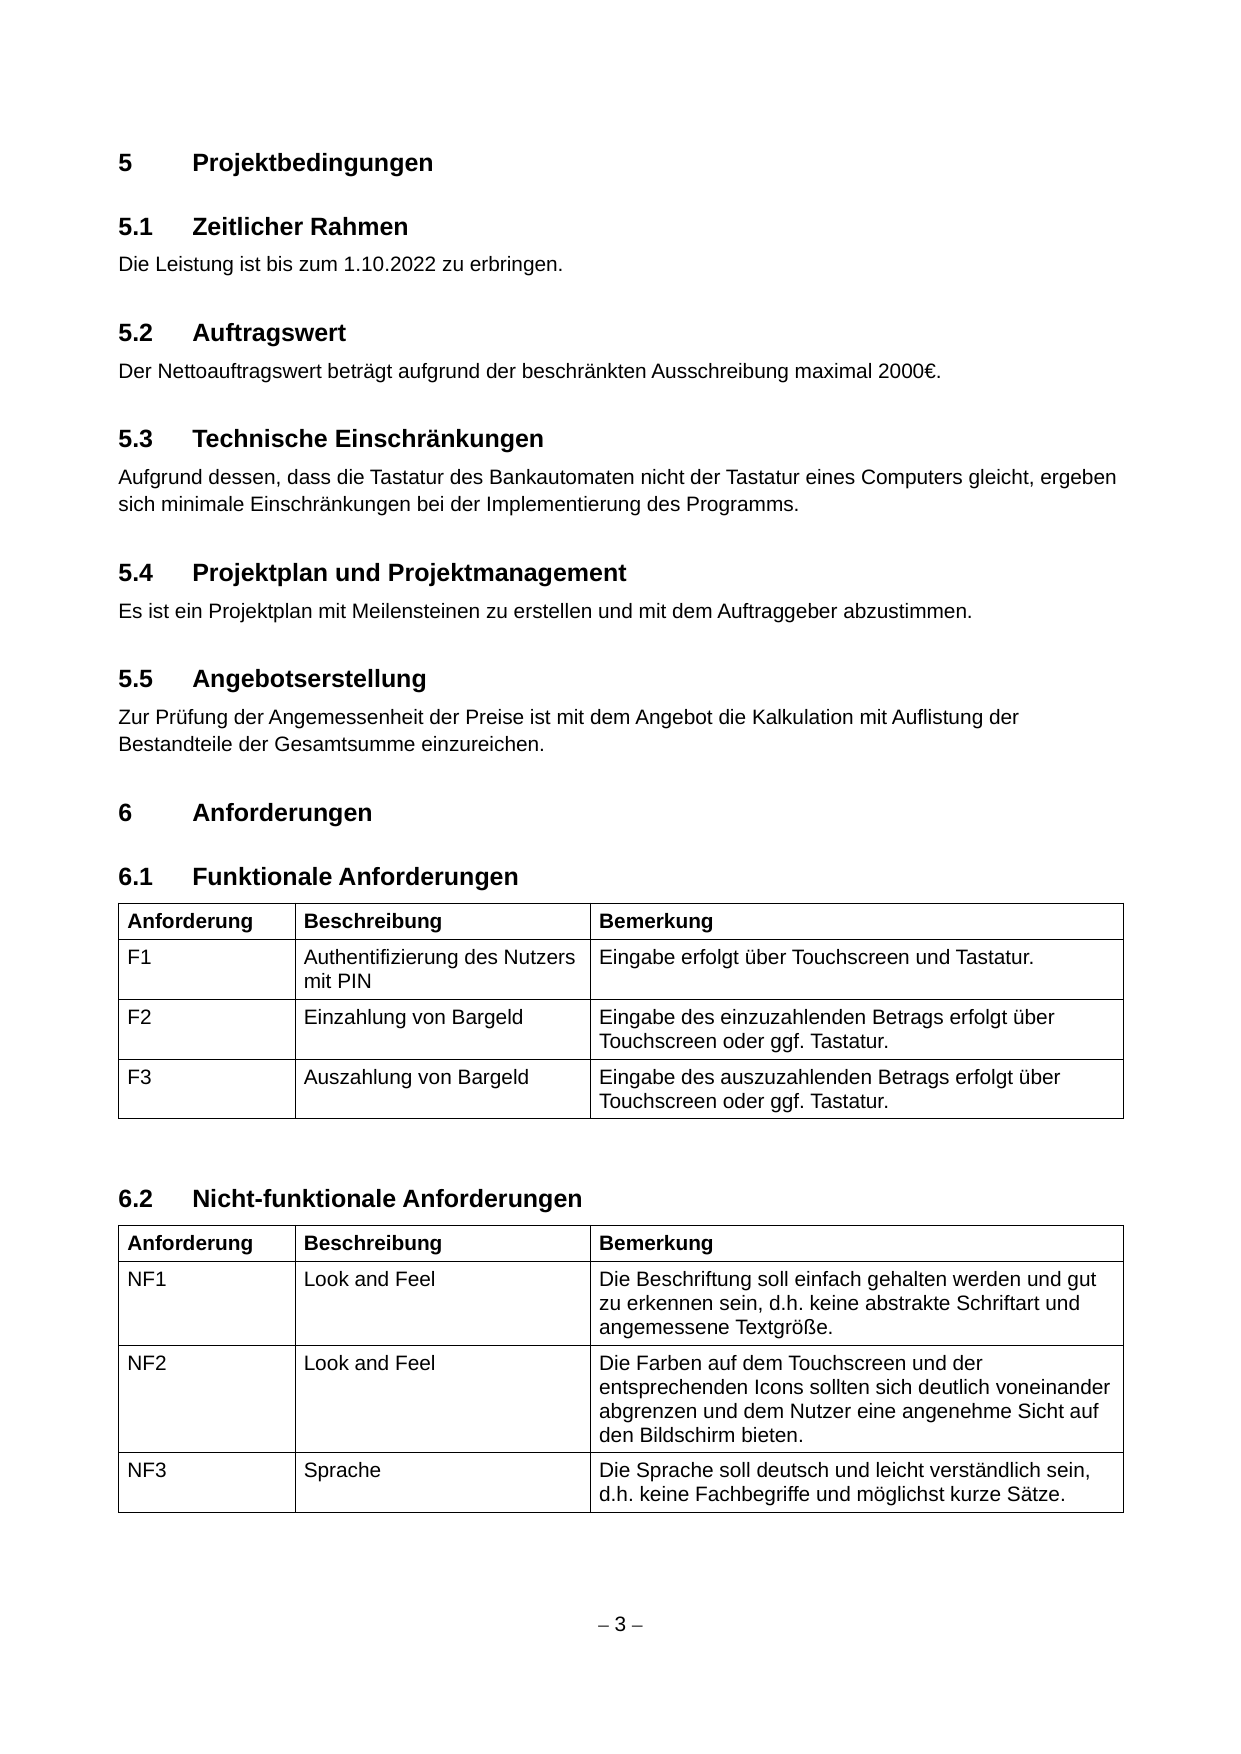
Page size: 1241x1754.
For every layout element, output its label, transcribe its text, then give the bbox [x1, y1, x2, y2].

subtitle Technische Einschränkungen [118, 424, 1122, 453]
table_header Anforderung [119, 1226, 295, 1261]
subtitle Projektplan und Projektmanagement [118, 558, 1122, 587]
text Aufgrund dessen, dass die Tastatur des Bankautomaten nicht der Tastatur eines Computers gleicht, ergeben sich minimale Einschränkungen bei der Implementierung des Programms. [118, 465, 1122, 516]
table_cell Eingabe des einzuzahlenden Betrags erfolgt über Touchscreen oder ggf. Tastatur. [591, 1000, 1123, 1058]
table_cell F1 [119, 940, 295, 998]
text Die Leistung ist bis zum 1.10.2022 zu erbringen. [118, 252, 1122, 276]
table_cell F3 [119, 1060, 295, 1118]
table_cell Die Beschriftung soll einfach gehalten werden und gut zu erkennen sein, d.h. keine abstrakte Schriftart und angemessene Textgröße. [591, 1262, 1123, 1344]
table_cell Authentifizierung des Nutzers mit PIN [296, 940, 590, 998]
table_cell Sprache [296, 1453, 590, 1512]
table_cell Look and Feel [296, 1346, 590, 1452]
subtitle Nicht-funktionale Anforderungen [118, 1184, 1122, 1213]
table_cell Eingabe erfolgt über Touchscreen und Tastatur. [591, 940, 1123, 998]
table_cell Die Farben auf dem Touchscreen und der entsprechenden Icons sollten sich deutlich voneinander abgrenzen und dem Nutzer eine angenehme Sicht auf den Bildschirm bieten. [591, 1346, 1123, 1452]
subtitle Anforderungen [118, 798, 1122, 827]
subtitle Funktionale Anforderungen [118, 862, 1122, 891]
table_header Beschreibung [296, 1226, 590, 1261]
subtitle Angebotserstellung [118, 664, 1122, 693]
table_cell Einzahlung von Bargeld [296, 1000, 590, 1058]
table_header Bemerkung [591, 904, 1123, 939]
table_header Anforderung [119, 904, 295, 939]
table_cell Auszahlung von Bargeld [296, 1060, 590, 1118]
table_cell Eingabe des auszuzahlenden Betrags erfolgt über Touchscreen oder ggf. Tastatur. [591, 1060, 1123, 1118]
table_cell NF2 [119, 1346, 295, 1452]
table_cell Look and Feel [296, 1262, 590, 1344]
table_cell Die Sprache soll deutsch und leicht verständlich sein, d.h. keine Fachbegriffe und möglichst kurze Sätze. [591, 1453, 1123, 1512]
subtitle Zeitlicher Rahmen [118, 212, 1122, 241]
table_header Bemerkung [591, 1226, 1123, 1261]
table_header Beschreibung [296, 904, 590, 939]
text Es ist ein Projektplan mit Meilensteinen zu erstellen und mit dem Auftraggeber abzustimmen. [118, 598, 1122, 622]
text Der Nettoauftragswert beträgt aufgrund der beschränkten Ausschreibung maximal 2000€. [118, 358, 1122, 382]
text Zur Prüfung der Angemessenheit der Preise ist mit dem Angebot die Kalkulation mit Auflistung der Bestandteile der Gesamtsumme einzureichen. [118, 705, 1122, 756]
subtitle Projektbedingungen [118, 148, 1122, 176]
table_cell F2 [119, 1000, 295, 1058]
table_cell NF1 [119, 1262, 295, 1344]
subtitle Auftragswert [118, 318, 1122, 347]
table_cell NF3 [119, 1453, 295, 1512]
